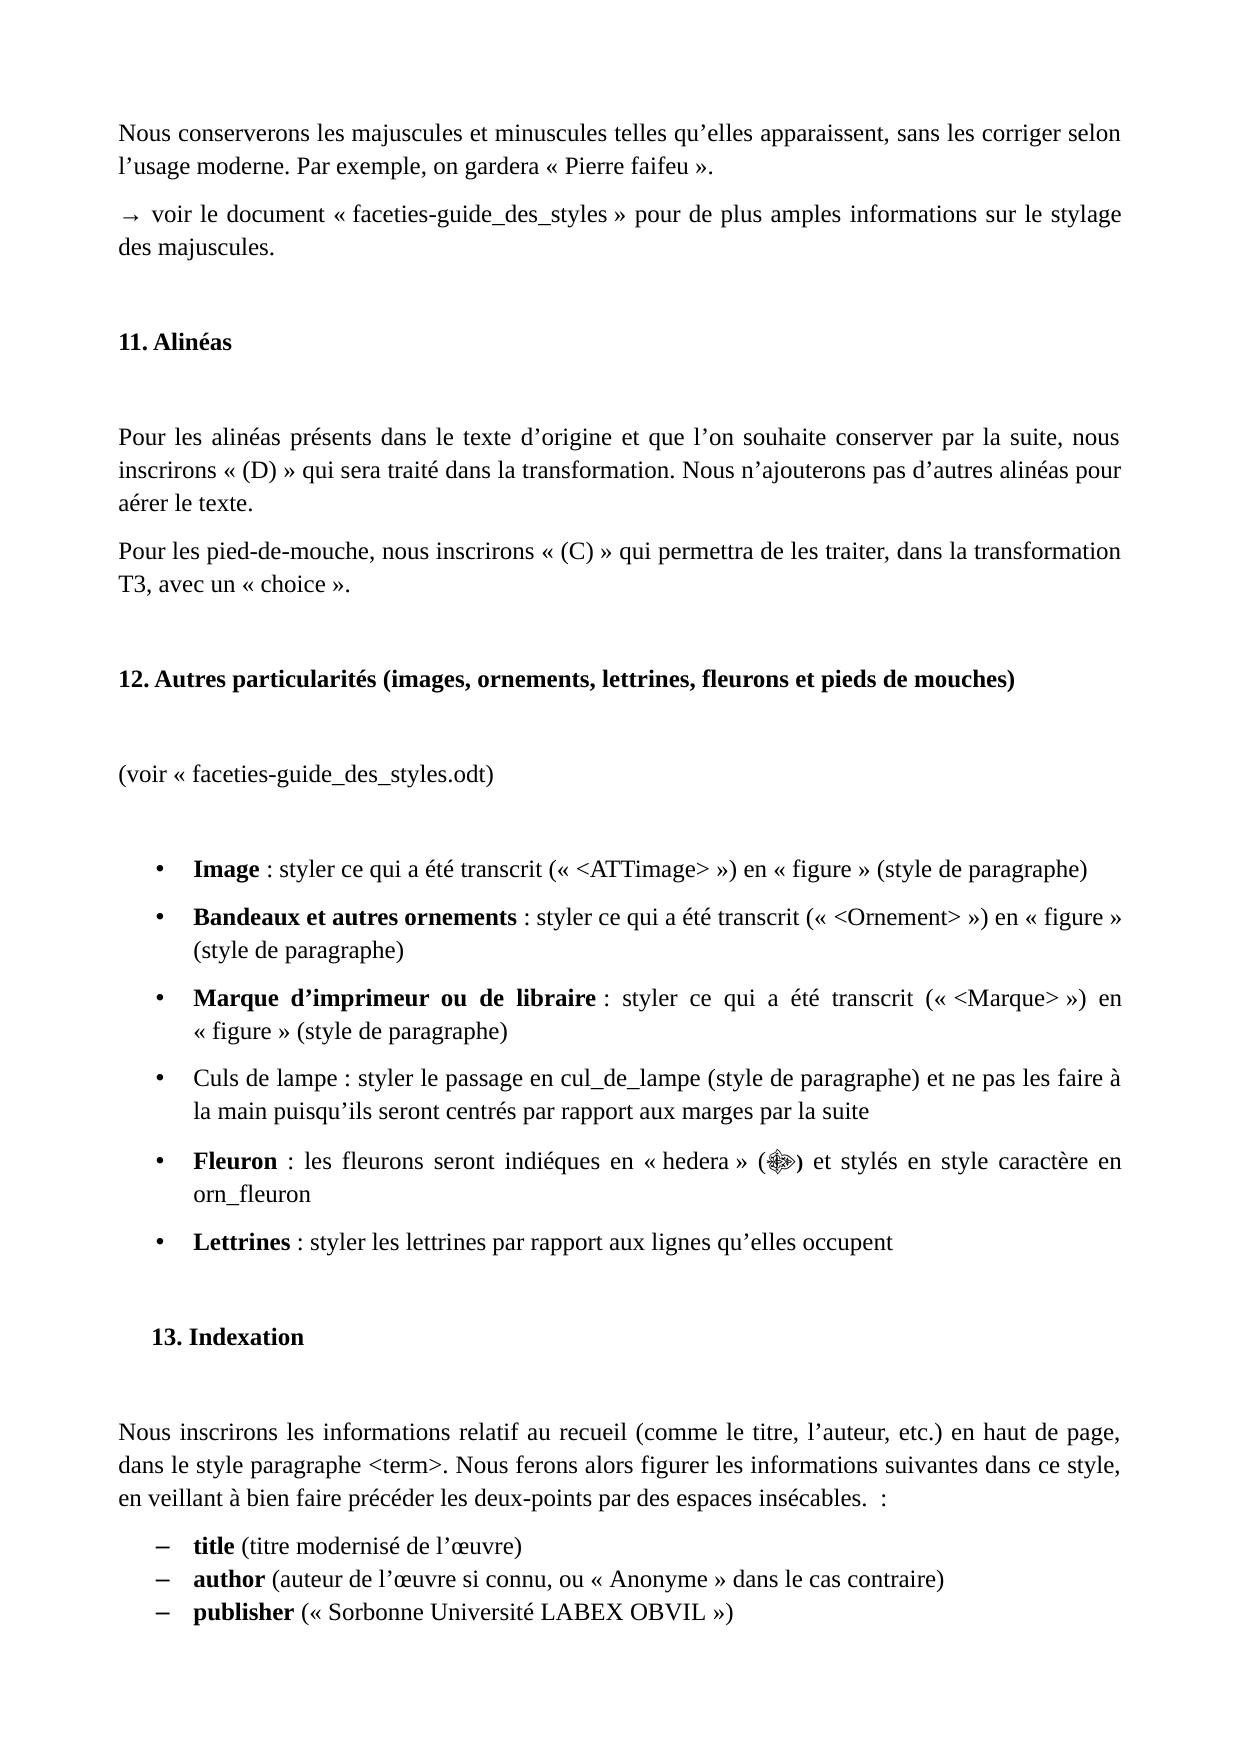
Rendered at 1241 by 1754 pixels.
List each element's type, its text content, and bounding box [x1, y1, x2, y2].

text 12. Autres particularités (images, ornements, lettrines, fleurons et pieds de mouches) [118, 664, 1122, 693]
list Lettrines : styler les lettrines par rapport aux lignes qu’elles occupent [156, 1227, 1122, 1256]
text (voir « faceties-guide_des_styles.odt) [118, 759, 1122, 788]
list Fleuron : les fleurons seront indiéques en « hedera » (❧) et stylés en style caractère en orn_fleuron [156, 1144, 1122, 1208]
text Pour les alinéas présents dans le texte d’origine et que l’on souhaite conserver par la suite, nous inscrirons « (D) » qui sera traité dans la transformation. Nous n’ajouterons pas d’autres alinéas pour aérer le texte. [118, 422, 1122, 517]
list Marque d’imprimeur ou de libraire : styler ce qui a été transcrit (« <Marque> ») en « figure » (style de paragraphe) [156, 983, 1122, 1044]
text Nous inscrirons les informations relatif au recueil (comme le titre, l’auteur, etc.) en haut de page, dans le style paragraphe <term>. Nous ferons alors figurer les informations suivantes dans ce style, en veillant à bien faire précéder les deux-points par des espaces insécables. : [118, 1417, 1122, 1512]
list Culs de lampe : styler le passage en cul_de_lampe (style de paragraphe) et ne pas les faire à la main puisqu’ils seront centrés par rapport aux marges par la suite [156, 1063, 1122, 1125]
text → voir le document « faceties-guide_des_styles » pour de plus amples informations sur le stylage des majuscules. [118, 199, 1122, 261]
list publisher (« Sorbonne Université LABEX OBVIL ») [156, 1597, 1122, 1626]
list title (titre modernisé de l’œuvre) [156, 1531, 1122, 1560]
text 13. Indexation [118, 1322, 1122, 1351]
list Image : styler ce qui a été transcrit (« <ATTimage> ») en « figure » (style de paragraphe) [156, 854, 1122, 883]
list author (auteur de l’œuvre si connu, ou « Anonyme » dans le cas contraire) [156, 1564, 1122, 1593]
text Pour les pied-de-mouche, nous inscrirons « (C) » qui permettra de les traiter, dans la transformation T3, avec un « choice ». [118, 536, 1122, 598]
text Nous conserverons les majuscules et minuscules telles qu’elles apparaissent, sans les corriger selon l’usage moderne. Par exemple, on gardera « Pierre faifeu ». [118, 118, 1122, 180]
text 11. Alinéas [118, 327, 1122, 356]
list Bandeaux et autres ornements : styler ce qui a été transcrit (« <Ornement> ») en « figure » (style de paragraphe) [156, 902, 1122, 964]
